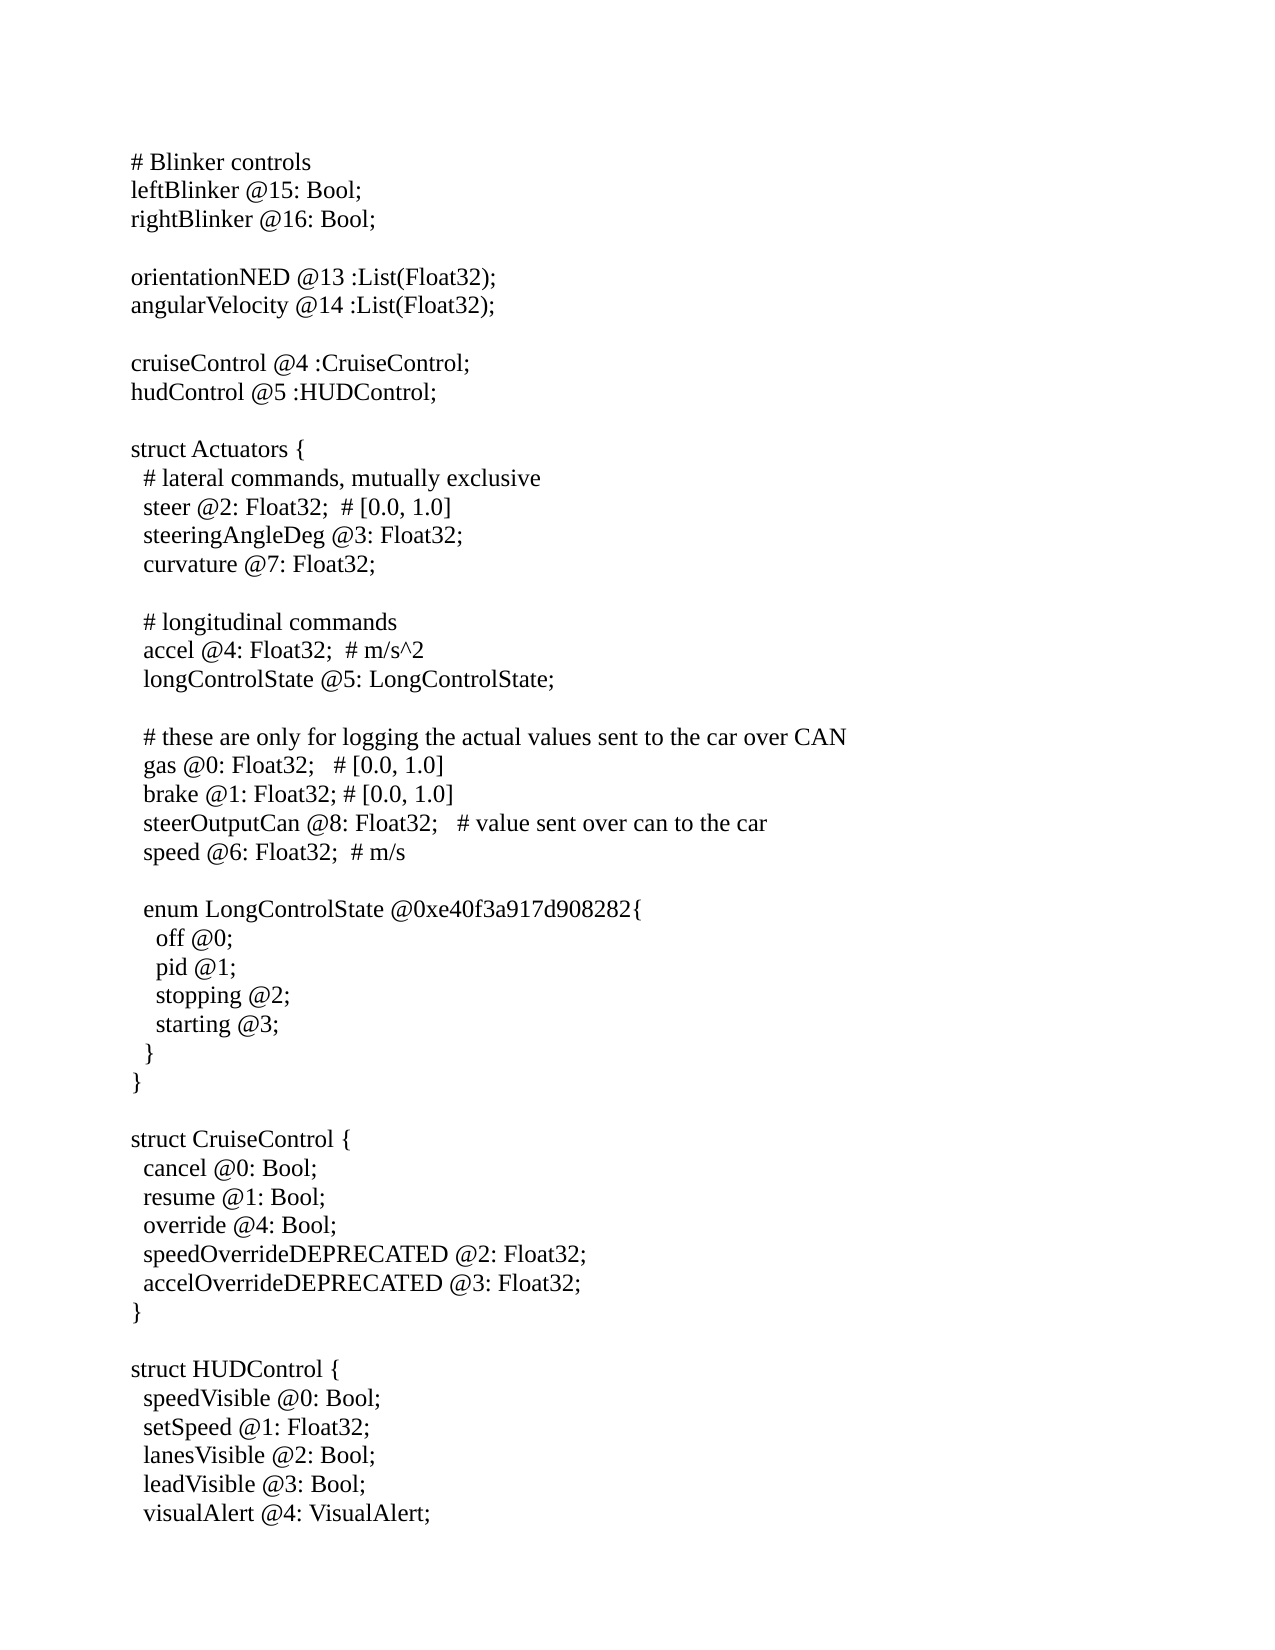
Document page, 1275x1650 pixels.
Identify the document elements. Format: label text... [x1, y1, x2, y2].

text hudControl @5 :HUDControl; [118, 377, 1157, 406]
text struct Actuators { [118, 434, 1157, 463]
text visualAlert @4: VisualAlert; [118, 1498, 1157, 1527]
text cancel @0: Bool; [118, 1153, 1157, 1182]
text lanesVisible @2: Bool; [118, 1441, 1157, 1469]
text speed @6: Float32; # m/s [118, 837, 1157, 866]
text steerOutputCan @8: Float32; # value sent over can to the car [118, 808, 1157, 837]
text starting @3; [118, 1009, 1157, 1038]
text brake @1: Float32; # [0.0, 1.0] [118, 779, 1157, 808]
text cruiseControl @4 :CruiseControl; [118, 348, 1157, 377]
text struct CruiseControl { [118, 1124, 1157, 1153]
text accel @4: Float32; # m/s^2 [118, 636, 1157, 664]
text longControlState @5: LongControlState; [118, 664, 1157, 693]
text enum LongControlState @0xe40f3a917d908282{ [118, 894, 1157, 923]
text # these are only for logging the actual values sent to the car over CAN [118, 722, 1157, 751]
text curvature @7: Float32; [118, 549, 1157, 578]
text # longitudinal commands [118, 607, 1157, 636]
text angularVelocity @14 :List(Float32); [118, 291, 1157, 319]
text speedOverrideDEPRECATED @2: Float32; [118, 1239, 1157, 1268]
text steer @2: Float32; # [0.0, 1.0] [118, 492, 1157, 521]
text setSpeed @1: Float32; [118, 1412, 1157, 1441]
text # lateral commands, mutually exclusive [118, 463, 1157, 492]
text speedVisible @0: Bool; [118, 1383, 1157, 1412]
text rightBlinker @16: Bool; [118, 204, 1157, 233]
text } [118, 1297, 1157, 1326]
text } [118, 1038, 1157, 1067]
text accelOverrideDEPRECATED @3: Float32; [118, 1268, 1157, 1297]
text stopping @2; [118, 981, 1157, 1009]
text override @4: Bool; [118, 1211, 1157, 1239]
text off @0; [118, 923, 1157, 952]
text orientationNED @13 :List(Float32); [118, 262, 1157, 291]
text steeringAngleDeg @3: Float32; [118, 521, 1157, 549]
text gas @0: Float32; # [0.0, 1.0] [118, 751, 1157, 779]
text # Blinker controls [118, 147, 1157, 176]
text leftBlinker @15: Bool; [118, 176, 1157, 204]
text pid @1; [118, 952, 1157, 981]
text leadVisible @3: Bool; [118, 1469, 1157, 1498]
text resume @1: Bool; [118, 1182, 1157, 1211]
text struct HUDControl { [118, 1354, 1157, 1383]
text } [118, 1067, 1157, 1096]
